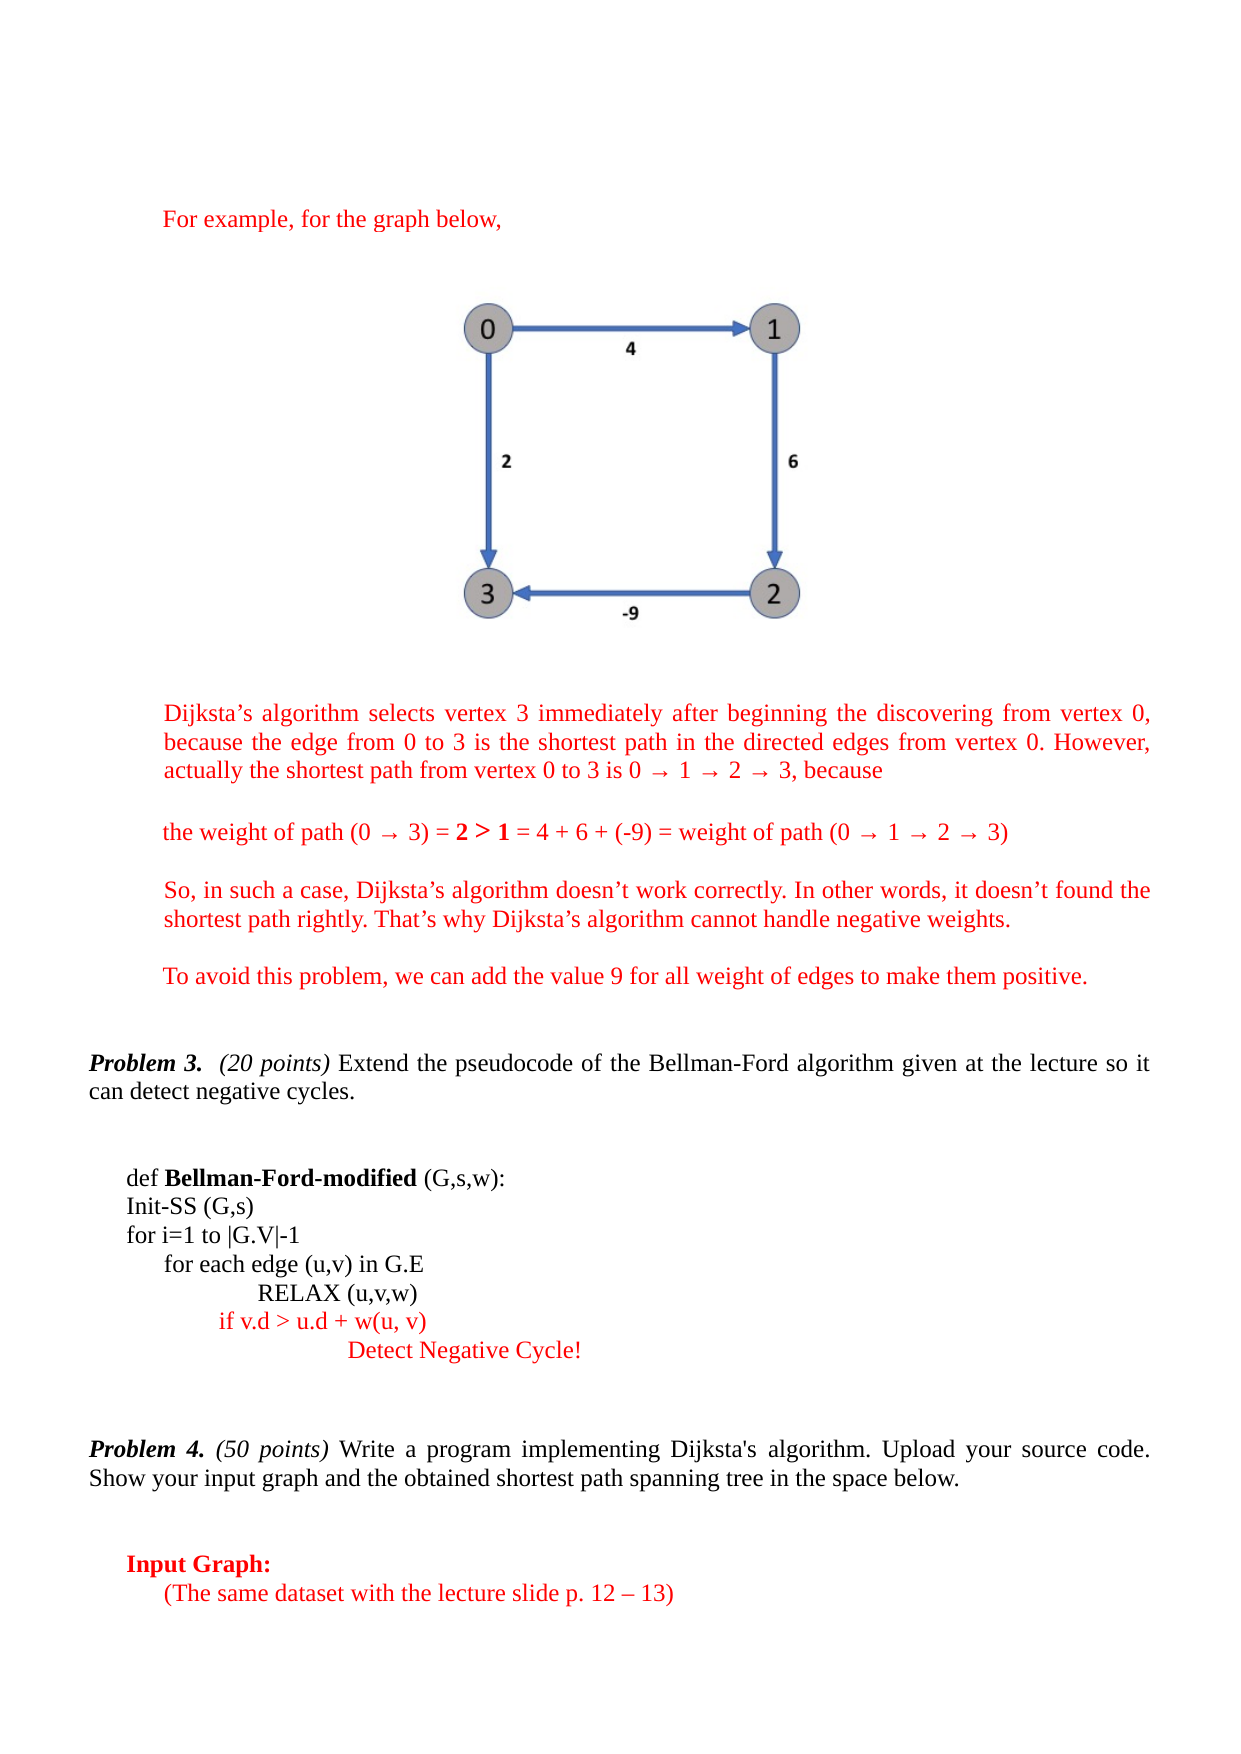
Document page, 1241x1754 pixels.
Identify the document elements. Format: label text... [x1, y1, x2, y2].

text for each edge (u,v) in G.E [126, 1249, 1151, 1278]
text the weight of path (0 → 3) = 2 > 1 = 4 + 6 + (-9) = weight of path (0 → 1 → 2 → 3) [89, 813, 1151, 846]
text So, in such a case, Dijksta’s algorithm doesn’t work correctly. In other words, it doesn’t found the shortest path rightly. That’s why Dijksta’s algorithm cannot handle negative weights. [126, 875, 1151, 933]
text def Bellman-Ford-modified (G,s,w): [89, 1163, 1151, 1191]
text Input Graph: [126, 1549, 1151, 1578]
text For example, for the graph below, [89, 204, 1151, 232]
text (The same dataset with the lecture slide p. 12 – 13) [126, 1578, 1151, 1606]
text Problem 4. (50 points) Write a program implementing Dijksta's algorithm. Upload your source code. Show your input graph and the obtained shortest path spanning tree in the space below. [89, 1434, 1151, 1491]
text Init-SS (G,s) [126, 1191, 1151, 1220]
text RELAX (u,v,w) [126, 1278, 1151, 1306]
text Problem 3. (20 points) Extend the pseudocode of the Bellman-Ford algorithm given at the lecture so it can detect negative cycles. [89, 1048, 1151, 1105]
text Detect Negative Cycle! [126, 1335, 1151, 1364]
text To avoid this problem, we can add the value 9 for all weight of edges to make them positive. [162, 961, 1151, 990]
text if v.d > u.d + w(u, v) [126, 1306, 1151, 1335]
text Dijksta’s algorithm selects vertex 3 immediately after beginning the discovering from vertex 0, because the edge from 0 to 3 is the shortest path in the directed edges from vertex 0. However, actually the shortest path from vertex 0 to 3 is 0 → 1 → 2 → 3, because [164, 698, 1151, 784]
text for i=1 to |G.V|-1 [126, 1220, 1151, 1249]
